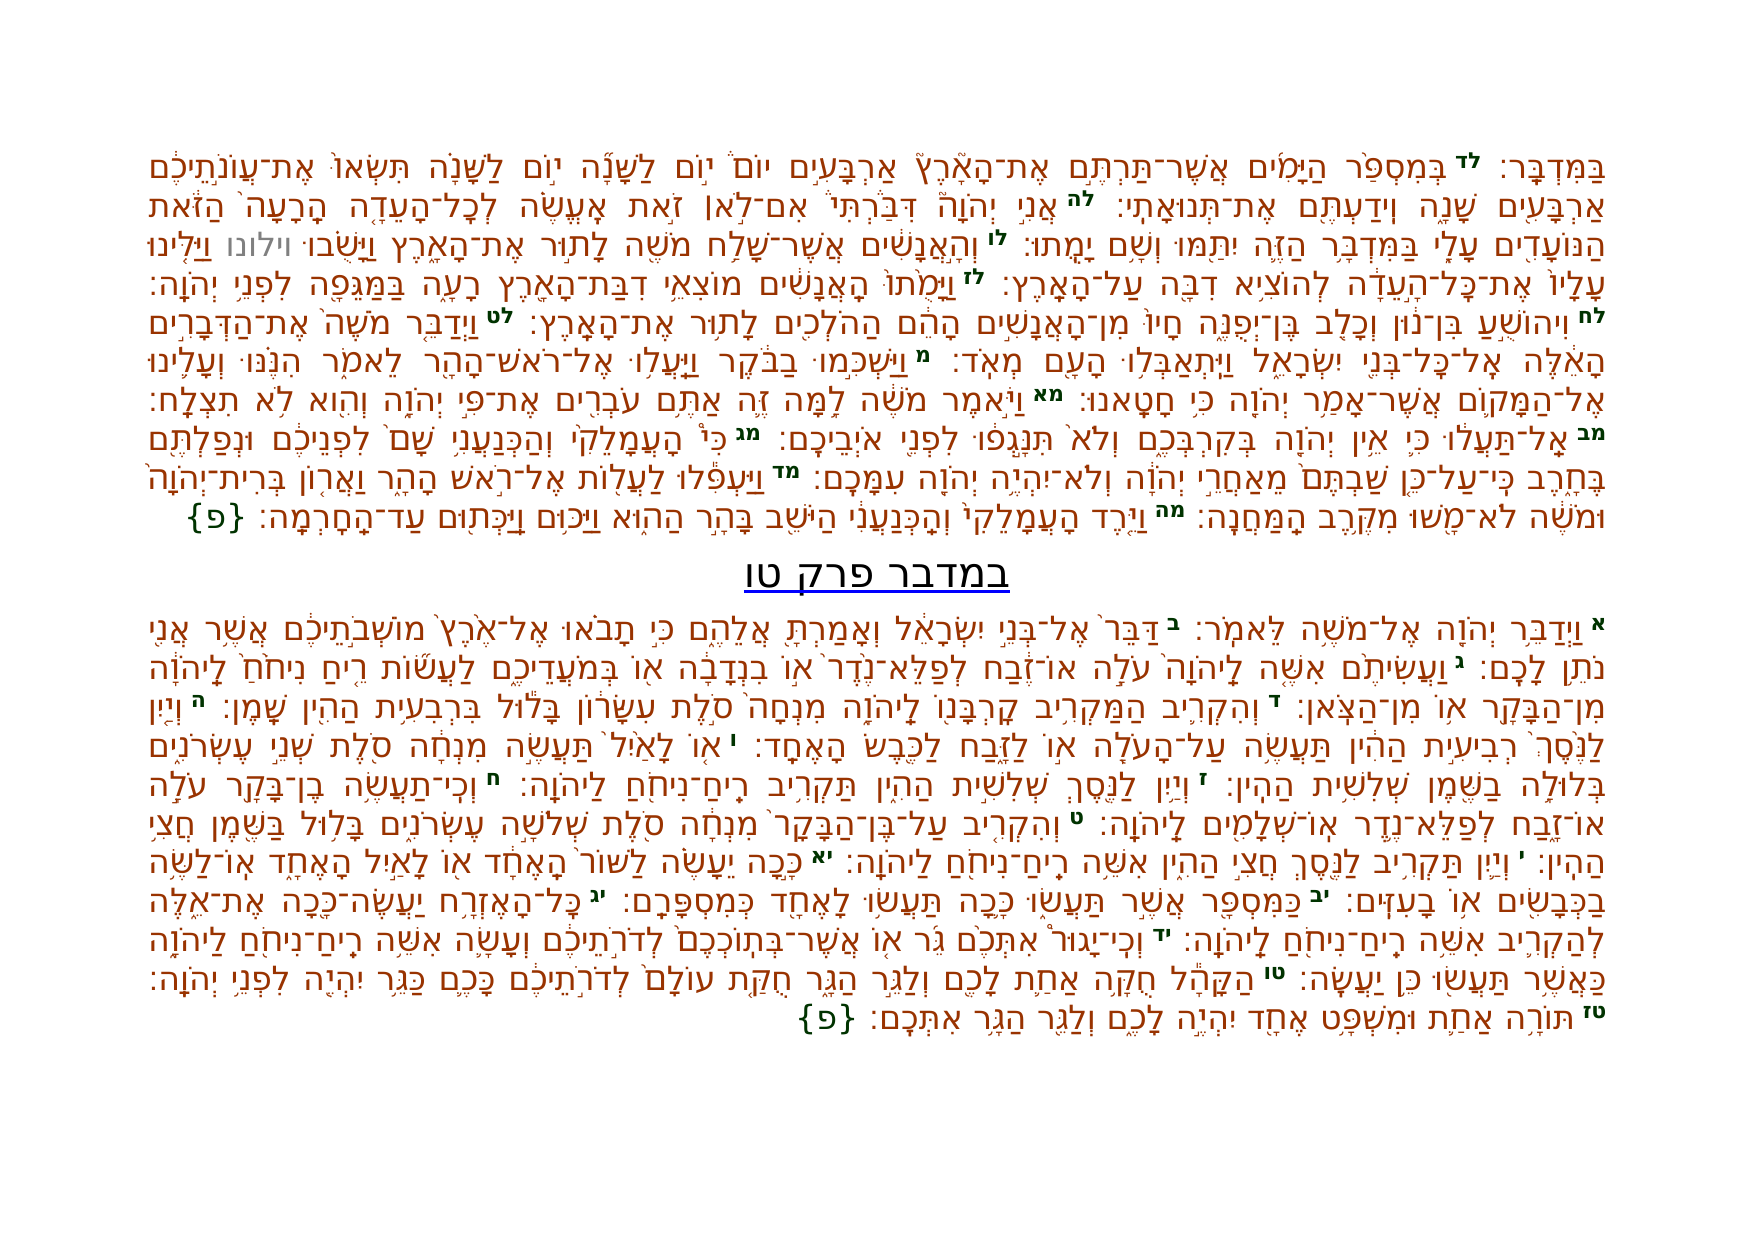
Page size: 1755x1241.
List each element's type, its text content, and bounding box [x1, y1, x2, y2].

text א וַיְדַבֵּ֥ר יְהֹוָ֖ה אֶל־מֹשֶׁ֥ה לֵּאמֹֽר׃ ב דַּבֵּר֙ אֶל־בְּנֵ֣י יִשְׂרָאֵ֔ל וְאָמַרְתָּ֖ אֲלֵהֶ֑ם כִּ֣י תָבֹ֗אוּ אֶל־אֶ֙רֶץ֙ מוֹשְׁבֹ֣תֵיכֶ֔ם אֲשֶׁ֥ר אֲנִ֖י נֹתֵ֥ן לָכֶֽם׃ ג וַעֲשִׂיתֶ֨ם אִשֶּׁ֤ה לַֽיהֹוָה֙ עֹלָ֣ה אוֹ־זֶ֔בַח לְפַלֵּא־נֶ֙דֶר֙ א֣וֹ בִנְדָבָ֔ה א֖וֹ בְּמֹעֲדֵיכֶ֑ם לַעֲשׂ֞וֹת רֵ֤יחַ נִיחֹ֙חַ֙ לַֽיהֹוָ֔ה מִן־הַבָּקָ֖ר א֥וֹ מִן־הַצֹּֽאן׃ ד וְהִקְרִ֛יב הַמַּקְרִ֥יב קׇרְבָּנ֖וֹ לַֽיהֹוָ֑ה מִנְחָה֙ סֹ֣לֶת עִשָּׂר֔וֹן בָּל֕וּל בִּרְבִעִ֥ית הַהִ֖ין שָֽׁמֶן׃ ה וְיַ֤יִן לַנֶּ֙סֶךְ֙ רְבִיעִ֣ית הַהִ֔ין תַּעֲשֶׂ֥ה עַל־הָעֹלָ֖ה א֣וֹ לַזָּ֑בַח לַכֶּ֖בֶשׂ הָאֶחָֽד׃ ו א֤וֹ לָאַ֙יִל֙ תַּעֲשֶׂ֣ה מִנְחָ֔ה סֹ֖לֶת שְׁנֵ֣י עֶשְׂרֹנִ֑ים בְּלוּלָ֥ה בַשֶּׁ֖מֶן שְׁלִשִׁ֥ית הַהִֽין׃ ז וְיַ֥יִן לַנֶּ֖סֶךְ שְׁלִשִׁ֣ית הַהִ֑ין תַּקְרִ֥יב רֵֽיחַ־נִיחֹ֖חַ לַיהֹוָֽה׃ ח וְכִֽי־תַעֲשֶׂ֥ה בֶן־בָּקָ֖ר עֹלָ֣ה אוֹ־זָ֑בַח לְפַלֵּא־נֶ֥דֶר אֽוֹ־שְׁלָמִ֖ים לַֽיהֹוָֽה׃ ט וְהִקְרִ֤יב עַל־בֶּן־הַבָּקָר֙ מִנְחָ֔ה סֹ֖לֶת שְׁלֹשָׁ֣ה עֶשְׂרֹנִ֑ים בָּל֥וּל בַּשֶּׁ֖מֶן חֲצִ֥י הַהִֽין׃ י וְיַ֛יִן תַּקְרִ֥יב לַנֶּ֖סֶךְ חֲצִ֣י הַהִ֑ין אִשֵּׁ֥ה רֵֽיחַ־נִיחֹ֖חַ לַיהֹוָֽה׃ יא כָּ֣כָה יֵעָשֶׂ֗ה לַשּׁוֹר֙ הָֽאֶחָ֔ד א֖וֹ לָאַ֣יִל הָאֶחָ֑ד אֽוֹ־לַשֶּׂ֥ה בַכְּבָשִׂ֖ים א֥וֹ בָעִזִּֽים׃ יב כַּמִּסְפָּ֖ר אֲשֶׁ֣ר תַּעֲשׂ֑וּ כָּ֛כָה תַּעֲשׂ֥וּ לָאֶחָ֖ד כְּמִסְפָּרָֽם׃ יג כׇּל־הָאֶזְרָ֥ח יַעֲשֶׂה־כָּ֖כָה אֶת־אֵ֑לֶּה לְהַקְרִ֛יב אִשֵּׁ֥ה רֵֽיחַ־נִיחֹ֖חַ לַֽיהֹוָֽה׃ יד וְכִֽי־יָגוּר֩ אִתְּכֶ֨ם גֵּ֜ר א֤וֹ אֲשֶׁר־בְּתֽוֹכְכֶם֙ לְדֹרֹ֣תֵיכֶ֔ם וְעָשָׂ֛ה אִשֵּׁ֥ה רֵֽיחַ־נִיחֹ֖חַ לַיהֹוָ֑ה כַּאֲשֶׁ֥ר תַּעֲשׂ֖וּ כֵּ֥ן יַעֲשֶֽׂה׃ טו הַקָּהָ֕ל חֻקָּ֥ה אַחַ֛ת לָכֶ֖ם וְלַגֵּ֣ר הַגָּ֑ר חֻקַּ֤ת עוֹלָם֙ לְדֹרֹ֣תֵיכֶ֔ם כָּכֶ֛ם כַּגֵּ֥ר יִהְיֶ֖ה לִפְנֵ֥י יְהֹוָֽה׃ טז תּוֹרָ֥ה אַחַ֛ת וּמִשְׁפָּ֥ט אֶחָ֖ד יִהְיֶ֣ה לָכֶ֑ם וְלַגֵּ֖ר הַגָּ֥ר אִתְּכֶֽם׃ {פ} [148, 610, 1606, 1037]
text במדבר פרק טו [148, 549, 1606, 597]
text בַּמִּדְבָּֽר׃ לד בְּמִסְפַּ֨ר הַיָּמִ֜ים אֲשֶׁר־תַּרְתֶּ֣ם אֶת־הָאָ֘רֶץ֮ אַרְבָּעִ֣ים יוֹם֒ י֣וֹם לַשָּׁנָ֞ה י֣וֹם לַשָּׁנָ֗ה תִּשְׂאוּ֙ אֶת־עֲוֺנֹ֣תֵיכֶ֔ם אַרְבָּעִ֖ים שָׁנָ֑ה וִֽידַעְתֶּ֖ם אֶת־תְּנוּאָתִֽי׃ לה אֲנִ֣י יְהֹוָה֮ דִּבַּ֒רְתִּי֒ אִם־לֹ֣א׀ זֹ֣את אֶֽעֱשֶׂ֗ה לְכׇל־הָעֵדָ֤ה הָֽרָעָה֙ הַזֹּ֔את הַנּוֹעָדִ֖ים עָלָ֑י בַּמִּדְבָּ֥ר הַזֶּ֛ה יִתַּ֖מּוּ וְשָׁ֥ם יָמֻֽתוּ׃ לו וְהָ֣אֲנָשִׁ֔ים אֲשֶׁר־שָׁלַ֥ח מֹשֶׁ֖ה לָת֣וּר אֶת־הָאָ֑רֶץ וַיָּשֻׁ֗בוּ וילונו וַיַּלִּ֤ינוּ עָלָיו֙ אֶת־כׇּל־הָ֣עֵדָ֔ה לְהוֹצִ֥יא דִבָּ֖ה עַל־הָאָֽרֶץ׃ לז וַיָּמֻ֙תוּ֙ הָֽאֲנָשִׁ֔ים מוֹצִאֵ֥י דִבַּת־הָאָ֖רֶץ רָעָ֑ה בַּמַּגֵּפָ֖ה לִפְנֵ֥י יְהֹוָֽה׃ לח וִיהוֹשֻׁ֣עַ בִּן־נ֔וּן וְכָלֵ֖ב בֶּן־יְפֻנֶּ֑ה חָיוּ֙ מִן־הָאֲנָשִׁ֣ים הָהֵ֔ם הַהֹלְכִ֖ים לָת֥וּר אֶת־הָאָֽרֶץ׃ לט וַיְדַבֵּ֤ר מֹשֶׁה֙ אֶת־הַדְּבָרִ֣ים הָאֵ֔לֶּה אֶֽל־כׇּל־בְּנֵ֖י יִשְׂרָאֵ֑ל וַיִּֽתְאַבְּל֥וּ הָעָ֖ם מְאֹֽד׃ מ וַיַּשְׁכִּ֣מוּ בַבֹּ֔קֶר וַיַּֽעֲל֥וּ אֶל־רֹאשׁ־הָהָ֖ר לֵאמֹ֑ר הִנֶּ֗נּוּ וְעָלִ֛ינוּ אֶל־הַמָּק֛וֹם אֲשֶׁר־אָמַ֥ר יְהֹוָ֖ה כִּ֥י חָטָֽאנוּ׃ מא וַיֹּ֣אמֶר מֹשֶׁ֔ה לָ֥מָּה זֶּ֛ה אַתֶּ֥ם עֹבְרִ֖ים אֶת־פִּ֣י יְהֹוָ֑ה וְהִ֖וא לֹ֥א תִצְלָֽח׃ מב אַֽל־תַּעֲל֔וּ כִּ֛י אֵ֥ין יְהֹוָ֖ה בְּקִרְבְּכֶ֑ם וְלֹא֙ תִּנָּ֣גְפ֔וּ לִפְנֵ֖י אֹיְבֵיכֶֽם׃ מג כִּי֩ הָעֲמָלֵקִ֨י וְהַכְּנַעֲנִ֥י שָׁם֙ לִפְנֵיכֶ֔ם וּנְפַלְתֶּ֖ם בֶּחָ֑רֶב כִּֽי־עַל־כֵּ֤ן שַׁבְתֶּם֙ מֵאַחֲרֵ֣י יְהֹוָ֔ה וְלֹא־יִהְיֶ֥ה יְהֹוָ֖ה עִמָּכֶֽם׃ מד וַיַּעְפִּ֕לוּ לַעֲל֖וֹת אֶל־רֹ֣אשׁ הָהָ֑ר וַאֲר֤וֹן בְּרִית־יְהֹוָה֙ וּמֹשֶׁ֔ה לֹא־מָ֖שׁוּ מִקֶּ֥רֶב הַֽמַּחֲנֶֽה׃ מה וַיֵּ֤רֶד הָעֲמָלֵקִי֙ וְהַֽכְּנַעֲנִ֔י הַיֹּשֵׁ֖ב בָּהָ֣ר הַה֑וּא וַיַּכּ֥וּם וַֽיַּכְּת֖וּם עַד־הַֽחׇרְמָֽה׃ {פ} [148, 148, 1606, 536]
